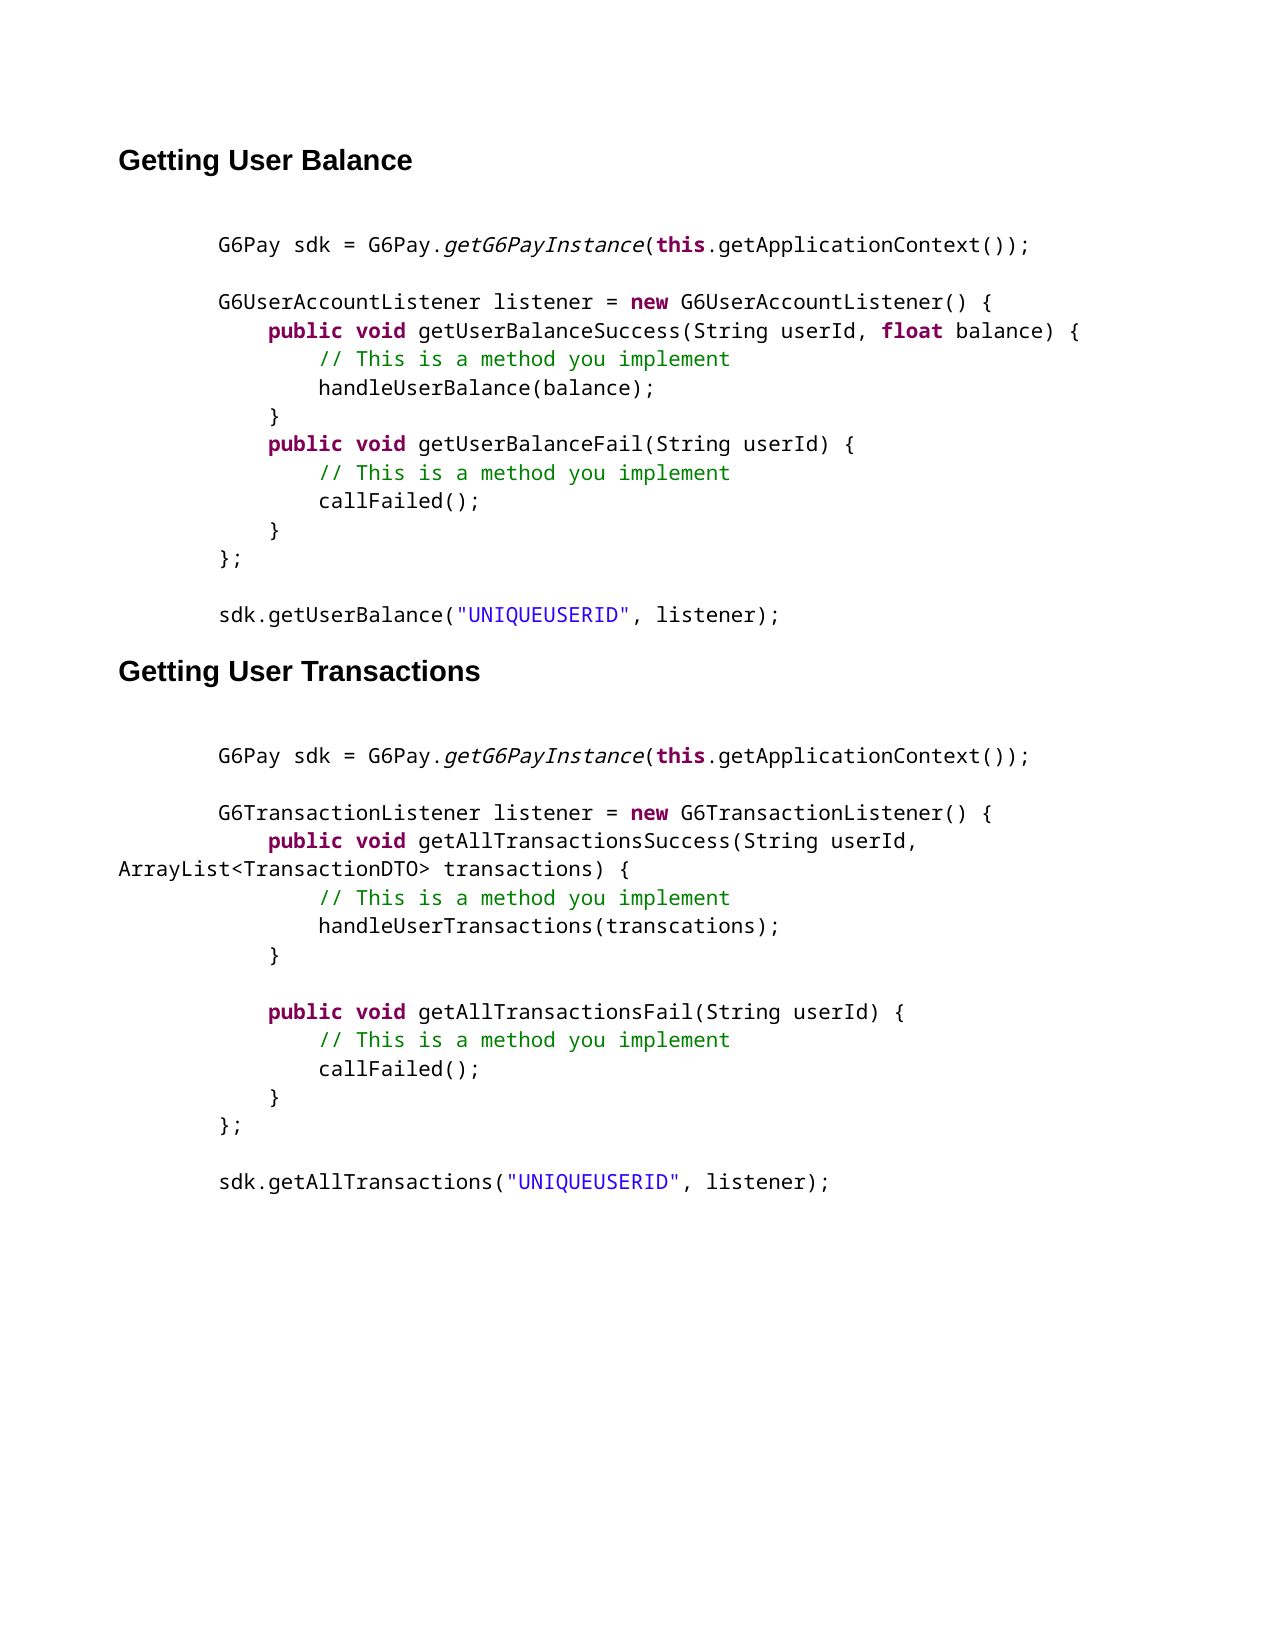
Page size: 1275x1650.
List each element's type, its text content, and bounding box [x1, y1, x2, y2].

text handleUserBalance(balance); [118, 373, 1157, 401]
text // This is a method you implement [118, 1025, 1157, 1054]
text } [118, 1082, 1157, 1111]
text // This is a method you implement [118, 883, 1157, 911]
text public void getAllTransactionsSuccess(String userId, ArrayList<TransactionDTO> transactions) { [118, 826, 1157, 883]
text public void getUserBalanceSuccess(String userId, float balance) { [118, 316, 1157, 344]
subtitle Getting User Balance [118, 143, 1157, 177]
text } [118, 515, 1157, 543]
text G6UserAccountListener listener = new G6UserAccountListener() { [118, 287, 1157, 316]
text callFailed(); [118, 486, 1157, 515]
text sdk.getAllTransactions("UNIQUEUSERID", listener); [118, 1167, 1157, 1196]
text }; [118, 543, 1157, 572]
subtitle Getting User Transactions [118, 653, 1157, 687]
text G6TransactionListener listener = new G6TransactionListener() { [118, 798, 1157, 826]
text } [118, 940, 1157, 968]
text public void getUserBalanceFail(String userId) { [118, 429, 1157, 458]
text }; [118, 1111, 1157, 1139]
text handleUserTransactions(transcations); [118, 911, 1157, 940]
text callFailed(); [118, 1054, 1157, 1082]
text sdk.getUserBalance("UNIQUEUSERID", listener); [118, 600, 1157, 628]
text G6Pay sdk = G6Pay.getG6PayInstance(this.getApplicationContext()); [118, 741, 1157, 769]
text } [118, 401, 1157, 429]
text public void getAllTransactionsFail(String userId) { [118, 997, 1157, 1025]
text G6Pay sdk = G6Pay.getG6PayInstance(this.getApplicationContext()); [118, 230, 1157, 259]
text // This is a method you implement [118, 458, 1157, 486]
text // This is a method you implement [118, 344, 1157, 373]
